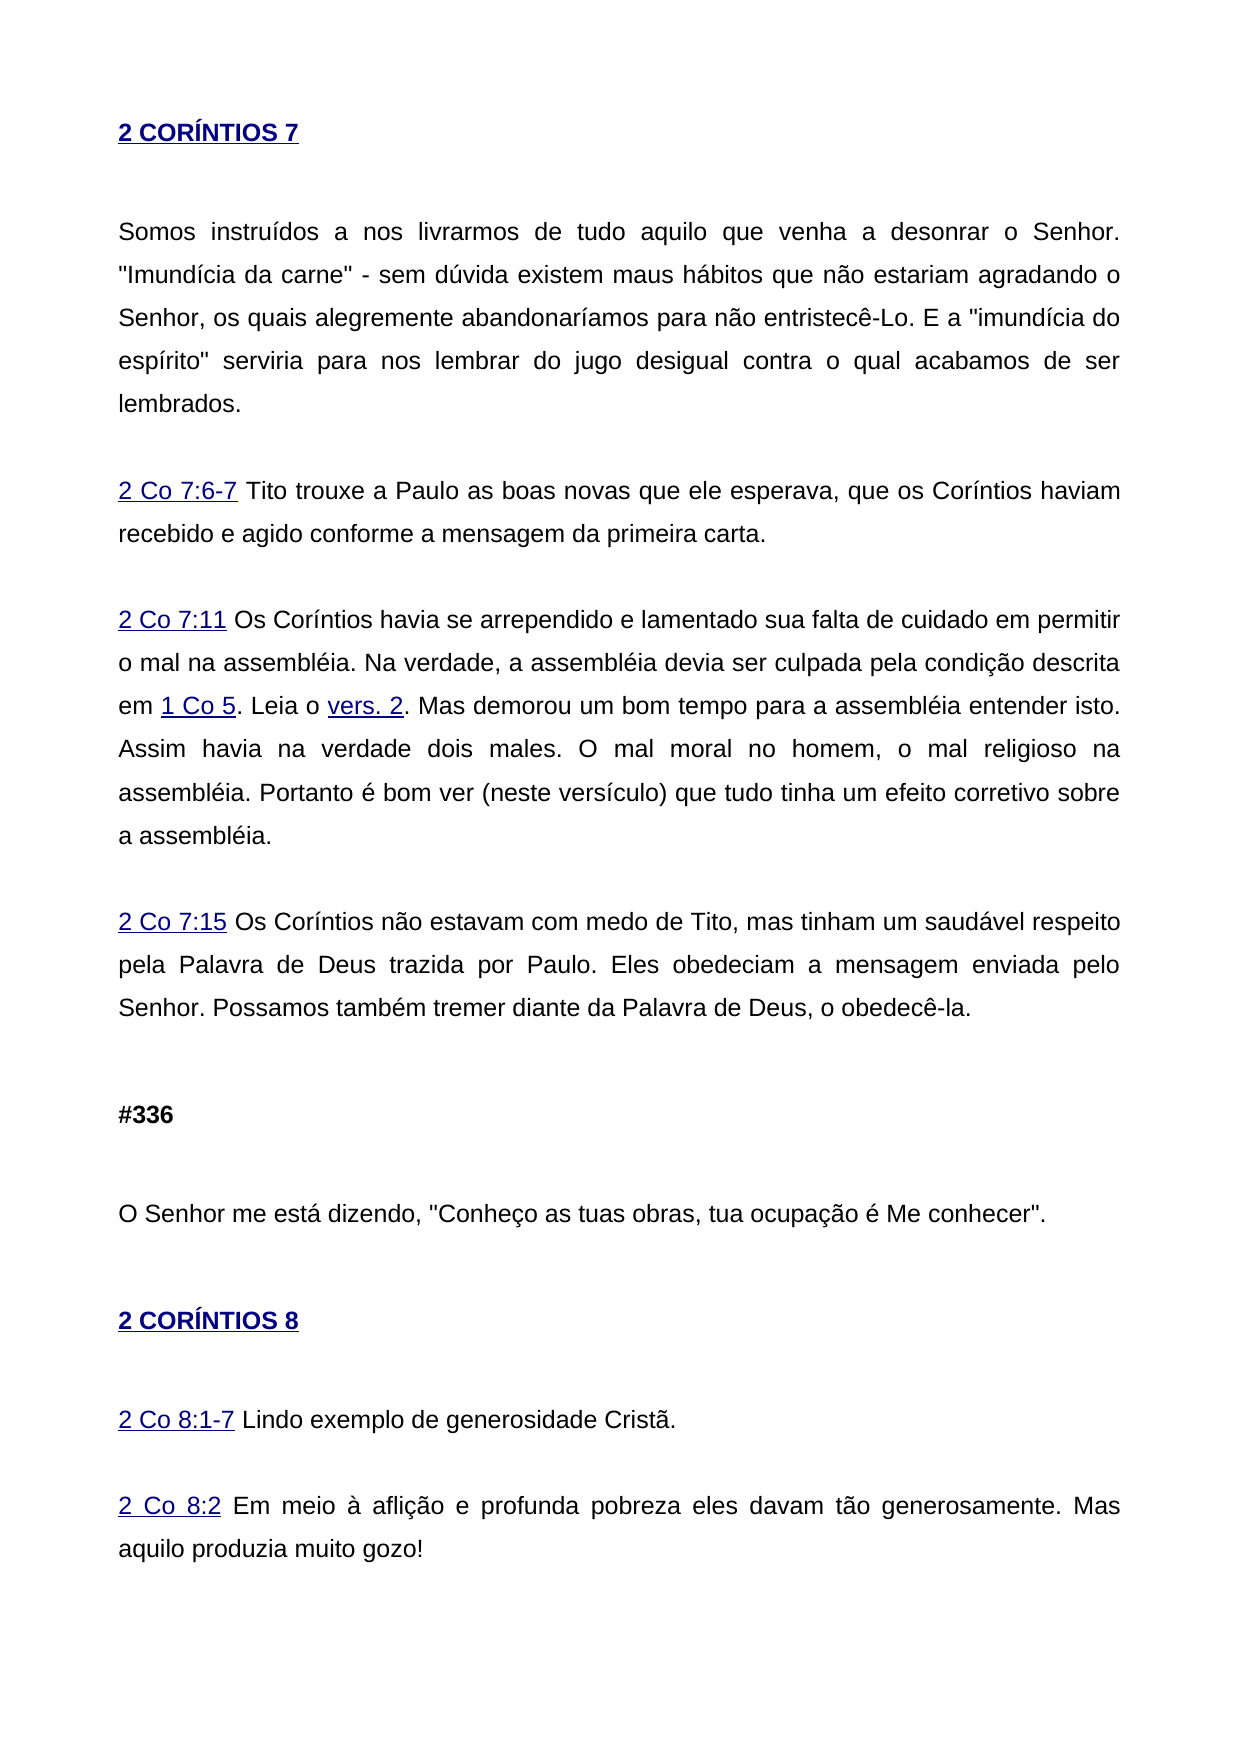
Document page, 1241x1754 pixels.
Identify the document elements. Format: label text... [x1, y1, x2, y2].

text 2 Co 7:15 Os Coríntios não estavam com medo de Tito, mas tinham um saudável respeito pela Palavra de Deus trazida por Paulo. Eles obedeciam a mensagem enviada pelo Senhor. Possamos também tremer diante da Palavra de Deus, o obedecê-la. [118, 907, 1122, 1022]
text 2 Co 8:1-7 Lindo exemplo de generosidade Cristã. [118, 1405, 1122, 1433]
text 2 Co 7:6-7 Tito trouxe a Paulo as boas novas que ele esperava, que os Coríntios haviam recebido e agido conforme a mensagem da primeira carta. [118, 476, 1122, 547]
subtitle 2 CORÍNTIOS 7 [118, 118, 1122, 147]
subtitle 2 CORÍNTIOS 8 [118, 1306, 1122, 1335]
text Somos instruídos a nos livrarmos de tudo aquilo que venha a desonrar o Senhor. "Imundícia da carne" - sem dúvida existem maus hábitos que não estariam agradando o Senhor, os quais alegremente abandonaríamos para não entristecê-Lo. E a "imundícia do espírito" serviria para nos lembrar do jugo desigual contra o qual acabamos de ser lembrados. [118, 217, 1122, 418]
text O Senhor me está dizendo, "Conheço as tuas obras, tua ocupação é Me conhecer". [118, 1199, 1122, 1228]
text 2 Co 7:11 Os Coríntios havia se arrependido e lamentado sua falta de cuidado em permitir o mal na assembléia. Na verdade, a assembléia devia ser culpada pela condição descrita em 1 Co 5. Leia o vers. 2. Mas demorou um bom tempo para a assembléia entender isto. Assim havia na verdade dois males. O mal moral no homem, o mal religioso na assembléia. Portanto é bom ver (neste versículo) que tudo tinha um efeito corretivo sobre a assembléia. [118, 605, 1122, 849]
subtitle #336 [118, 1100, 1122, 1129]
text 2 Co 8:2 Em meio à aflição e profunda pobreza eles davam tão generosamente. Mas aquilo produzia muito gozo! [118, 1491, 1122, 1563]
